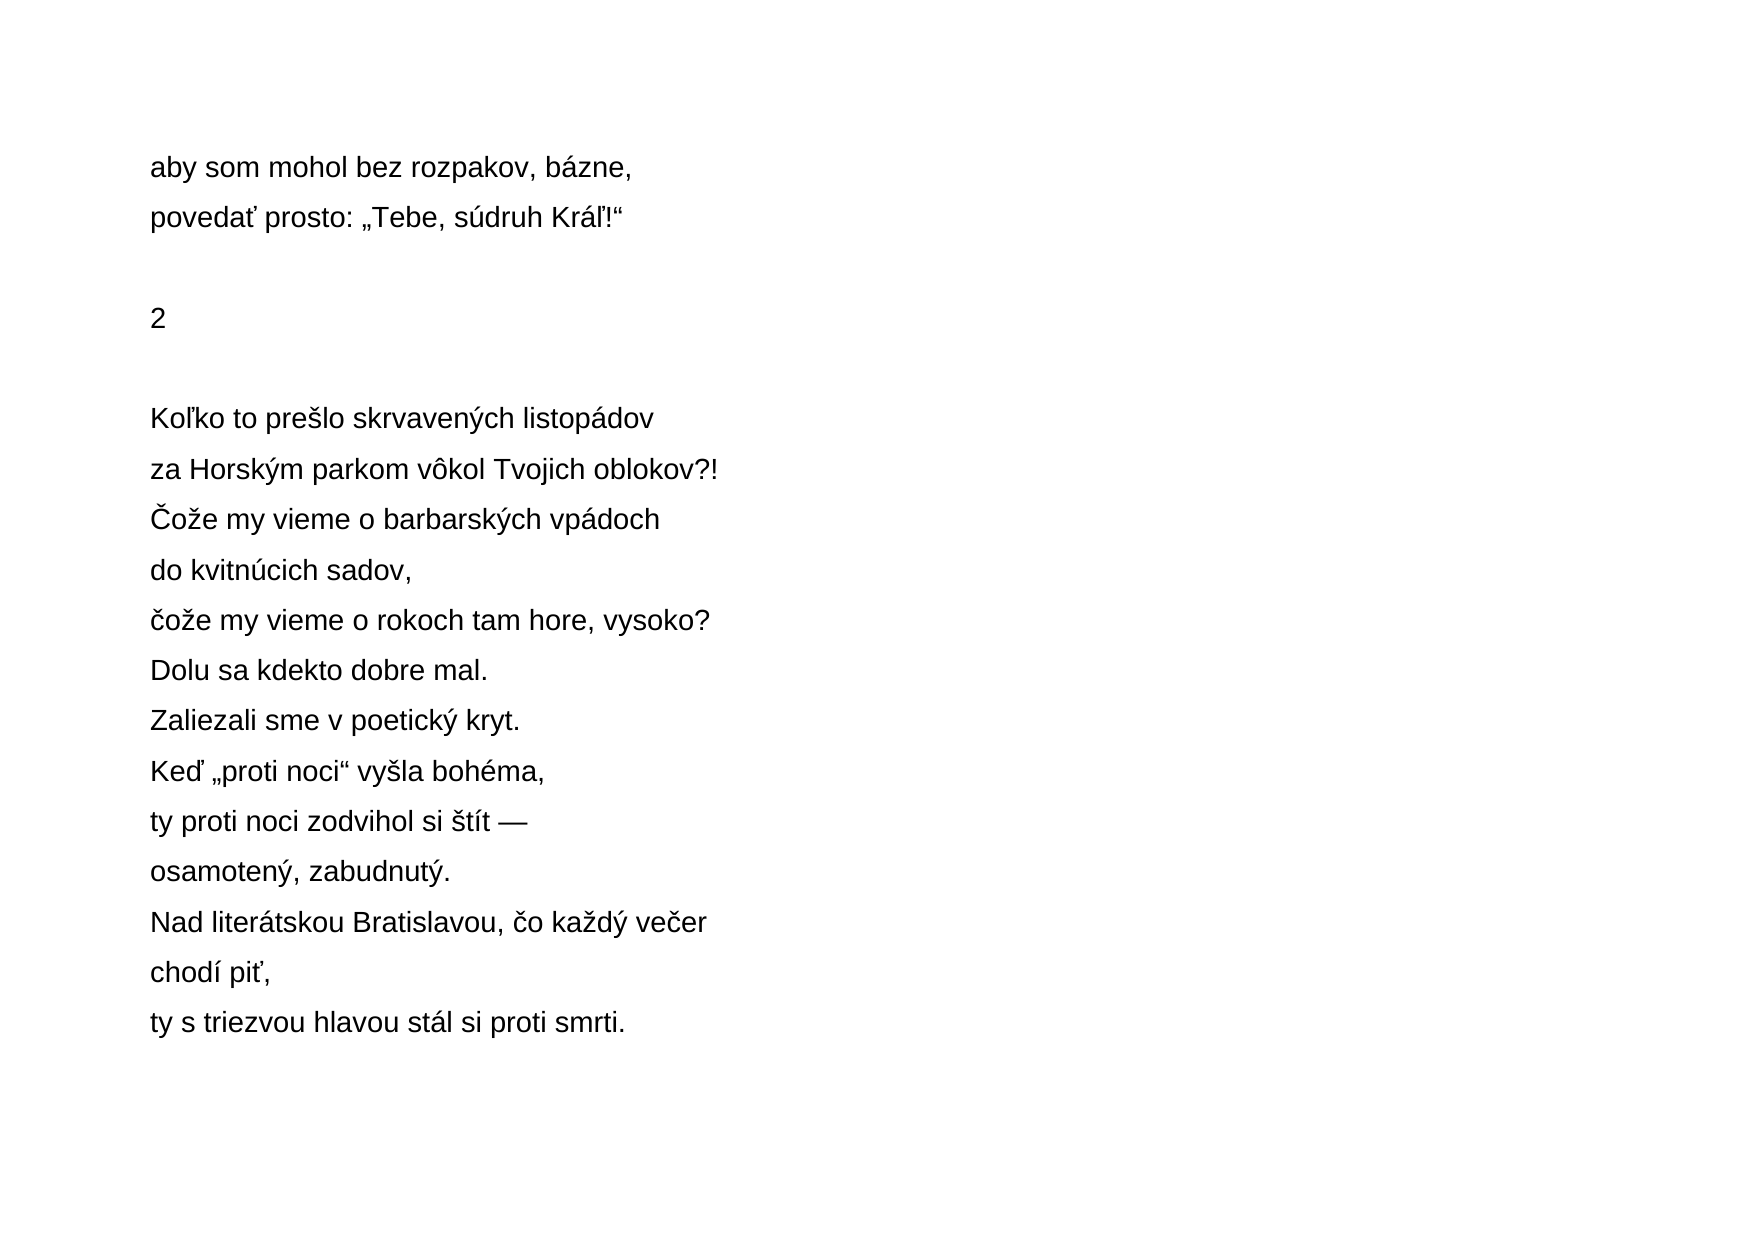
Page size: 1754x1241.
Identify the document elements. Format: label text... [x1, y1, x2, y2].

text Čože my vieme o barbarských vpádoch [150, 502, 1243, 536]
text ty proti noci zodvihol si štít — [150, 804, 1243, 838]
text Zaliezali sme v poetický kryt. [150, 703, 1243, 737]
text Nad literátskou Bratislavou, čo každý večer [150, 905, 1243, 938]
text chodí piť, [150, 955, 1243, 988]
text povedať prosto: „Tebe, súdruh Kráľ!“ [150, 200, 1243, 234]
text ty s triezvou hlavou stál si proti smrti. [150, 1005, 1243, 1039]
text osamotený, zabudnutý. [150, 854, 1243, 888]
text do kvitnúcich sadov, [150, 552, 1243, 586]
text aby som mohol bez rozpakov, bázne, [150, 150, 1243, 183]
text 2 [150, 301, 1243, 334]
text Keď „proti noci“ vyšla bohéma, [150, 754, 1243, 787]
text Koľko to prešlo skrvavených listopádov [150, 402, 1243, 435]
text čože my vieme o rokoch tam hore, vysoko? [150, 603, 1243, 636]
text za Horským parkom vôkol Tvojich oblokov?! [150, 452, 1243, 485]
text Dolu sa kdekto dobre mal. [150, 653, 1243, 687]
